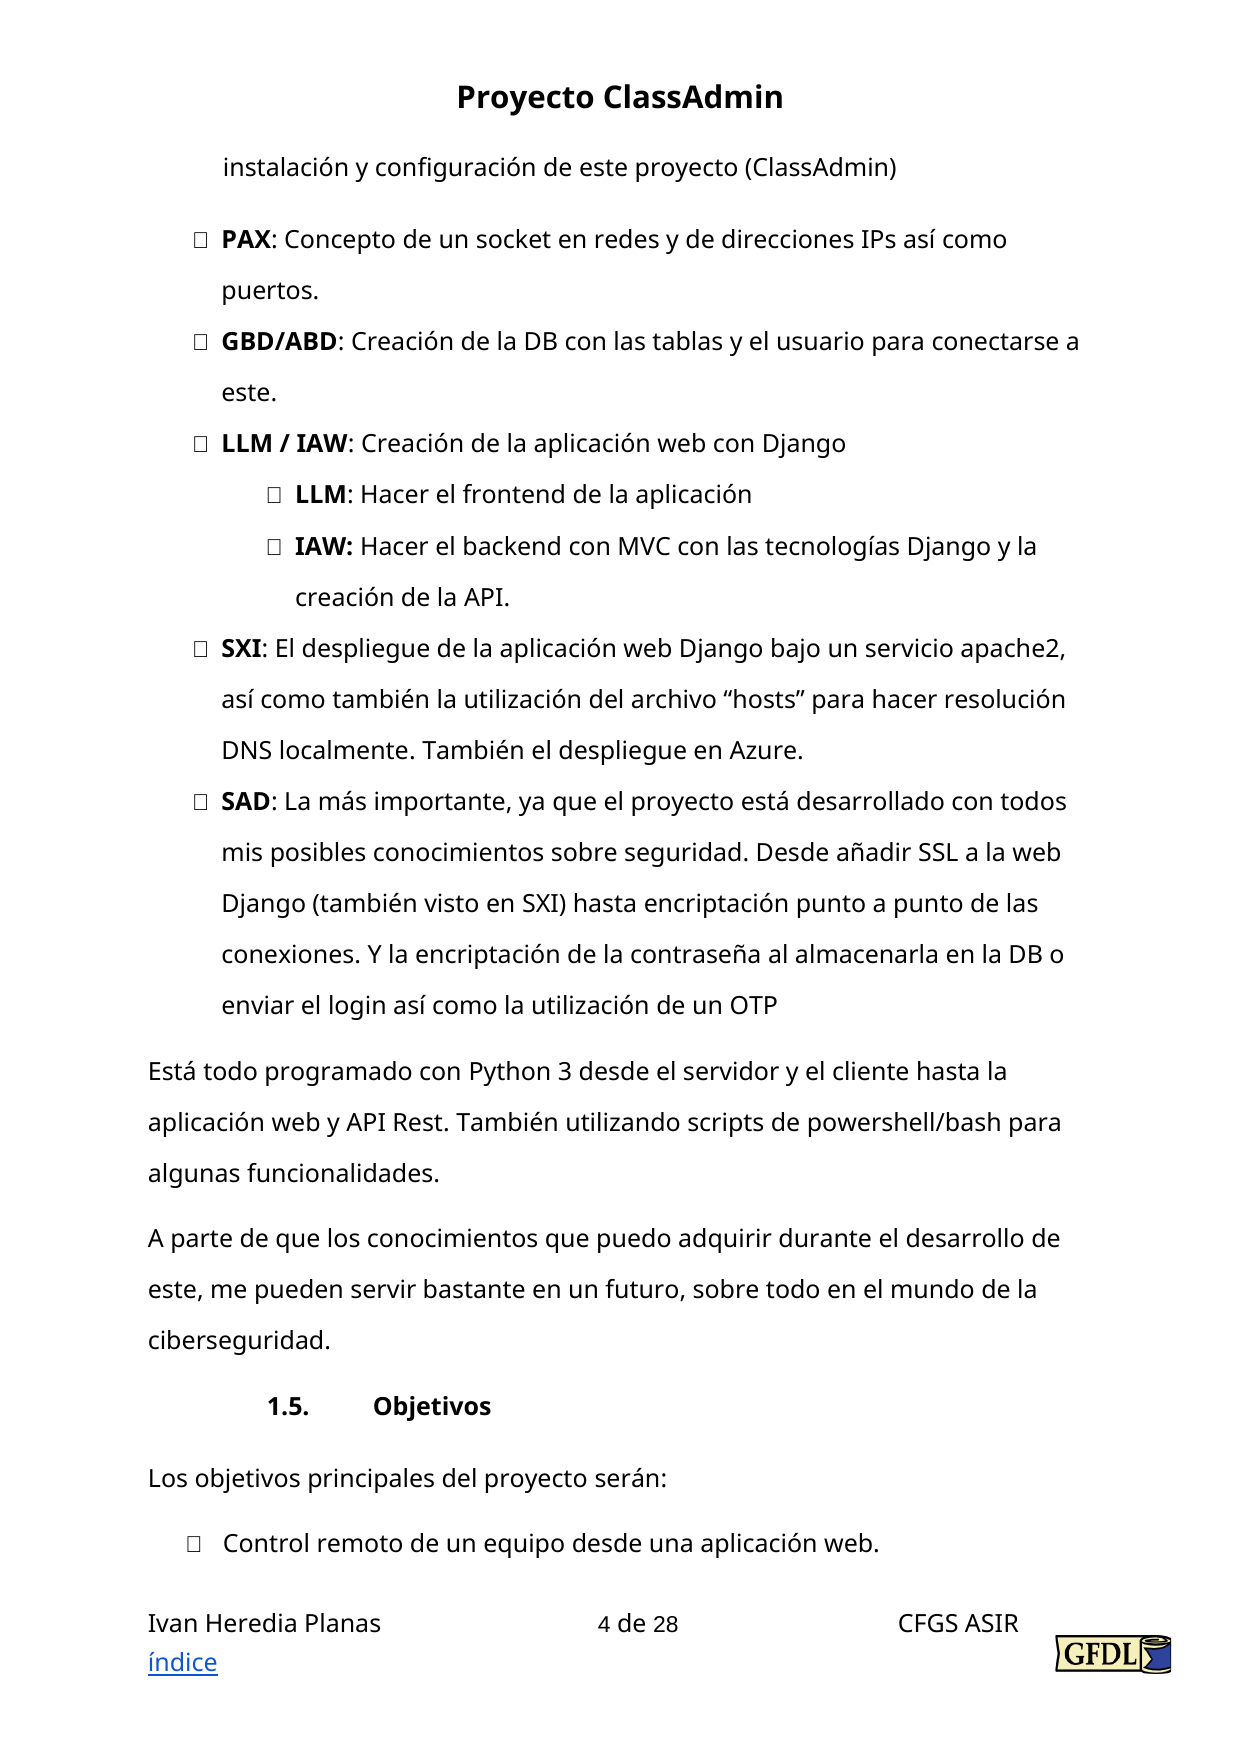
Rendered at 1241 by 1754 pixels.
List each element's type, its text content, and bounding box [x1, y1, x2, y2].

text Los objetivos principales del proyecto serán: [148, 1460, 1093, 1494]
list IAW: Hacer el backend con MVC con las tecnologías Django y la creación de la API. [265, 528, 1093, 613]
list SXI: El despliegue de la aplicación web Django bajo un servicio apache2, así como también la utilización del archivo “hosts” para hacer resolución DNS localmente. También el despliegue en Azure. [192, 630, 1093, 766]
list LLM: Hacer el frontend de la aplicación [265, 477, 1093, 511]
list LLM / IAW: Creación de la aplicación web con Django [192, 426, 1093, 460]
text Está todo programado con Python 3 desde el servidor y el cliente hasta la aplicación web y API Rest. También utilizando scripts de powershell/bash para algunas funcionalidades. [148, 1053, 1093, 1189]
list SAD: La más importante, ya que el proyecto está desarrollado con todos mis posibles conocimientos sobre seguridad. Desde añadir SSL a la web Django (también visto en SXI) hasta encriptación punto a punto de las conexiones. Y la encriptación de la contraseña al almacenarla en la DB o enviar el login así como la utilización de un OTP [192, 783, 1093, 1022]
list instalación y configuración de este proyecto (ClassAdmin) [185, 150, 1093, 184]
picture [1055, 1635, 1172, 1674]
list GBD/ABD: Creación de la DB con las tablas y el usuario para conectarse a este. [192, 324, 1093, 409]
list PAX: Concepto de un socket en redes y de direcciones IPs así como puertos. [192, 222, 1093, 307]
list Objetivos [260, 1388, 1093, 1423]
list Control remoto de un equipo desde una aplicación web. [185, 1526, 1093, 1560]
text A parte de que los conocimientos que puedo adquirir durante el desarrollo de este, me pueden servir bastante en un futuro, sobre todo en el mundo de la ciberseguridad. [148, 1221, 1093, 1357]
